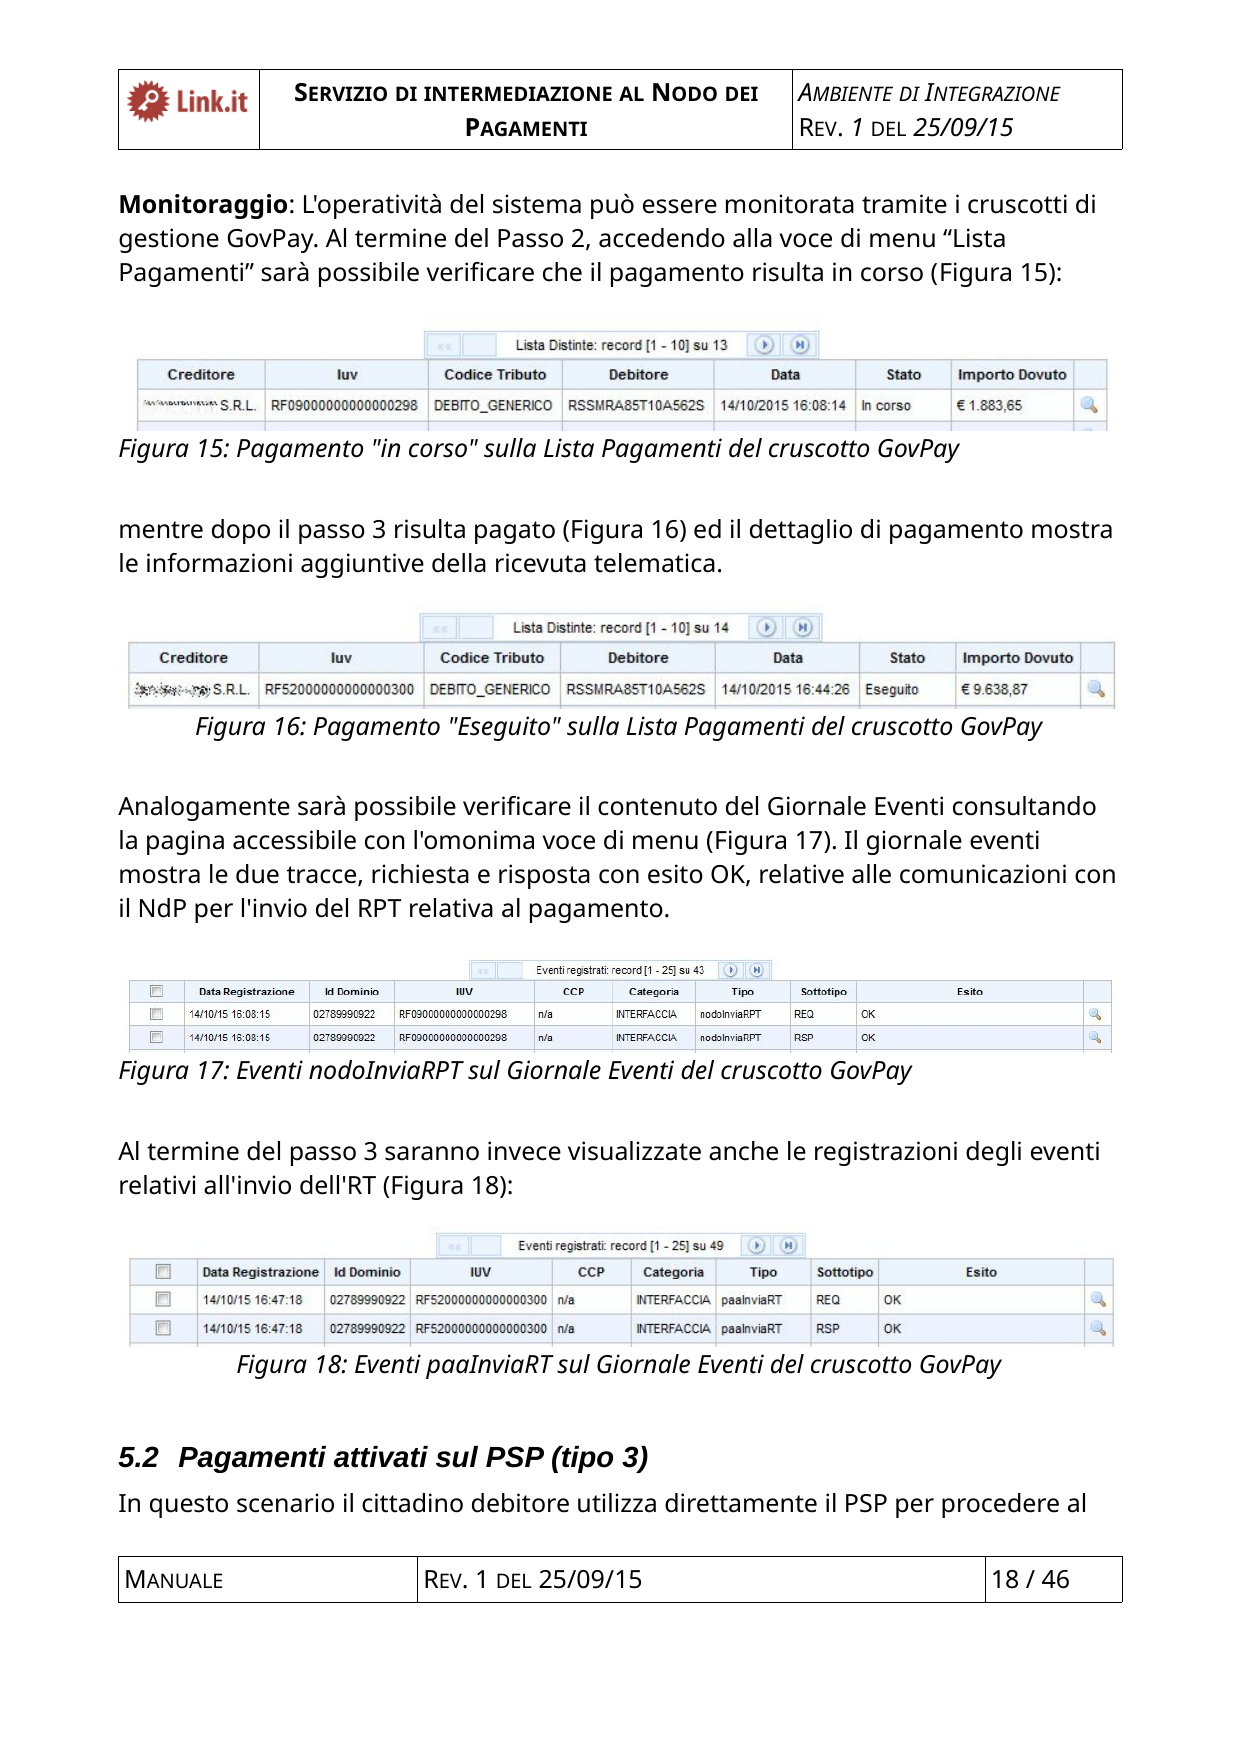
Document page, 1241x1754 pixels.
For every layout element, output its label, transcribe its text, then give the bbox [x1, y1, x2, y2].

text In questo scenario il cittadino debitore utilizza direttamente il PSP per procedere al [118, 1486, 1122, 1520]
picture [118, 604, 1123, 709]
picture [118, 1226, 1123, 1347]
text Monitoraggio: L'operatività del sistema può essere monitorata tramite i cruscotti di gestione GovPay. Al termine del Passo 2, accedendo alla voce di menu “Lista Pagamenti” sarà possibile verificare che il pagamento risulta in corso (Figura 15): [118, 186, 1122, 288]
text mentre dopo il passo 3 risulta pagato (Figura 16) ed il dettaglio di pagamento mostra le informazioni aggiuntive della ricevuta telematica. [118, 511, 1122, 579]
text Figura 18: Eventi paaInviaRT sul Giornale Eventi del cruscotto GovPay [118, 1347, 1122, 1381]
picture [118, 313, 1123, 431]
subtitle Pagamenti attivati sul PSP (tipo 3) [118, 1440, 1122, 1473]
text Analogamente sarà possibile verificare il contenuto del Giornale Eventi consultando la pagina accessibile con l'omonima voce di menu (Figura 17). Il giornale eventi mostra le due tracce, richiesta e risposta con esito OK, relative alle comunicazioni con il NdP per l'invio del RPT relativa al pagamento. [118, 789, 1122, 925]
picture [123, 75, 254, 128]
text Figura 17: Eventi nodoInviaRPT sul Giornale Eventi del cruscotto GovPay [118, 1053, 1122, 1087]
text Al termine del passo 3 saranno invece visualizzate anche le registrazioni degli eventi relativi all'invio dell'RT (Figura 18): [118, 1134, 1122, 1202]
text Figura 15: Pagamento "in corso" sulla Lista Pagamenti del cruscotto GovPay [118, 431, 1122, 465]
text Figura 16: Pagamento "Eseguito" sulla Lista Pagamenti del cruscotto GovPay [118, 709, 1122, 742]
picture [118, 950, 1123, 1053]
